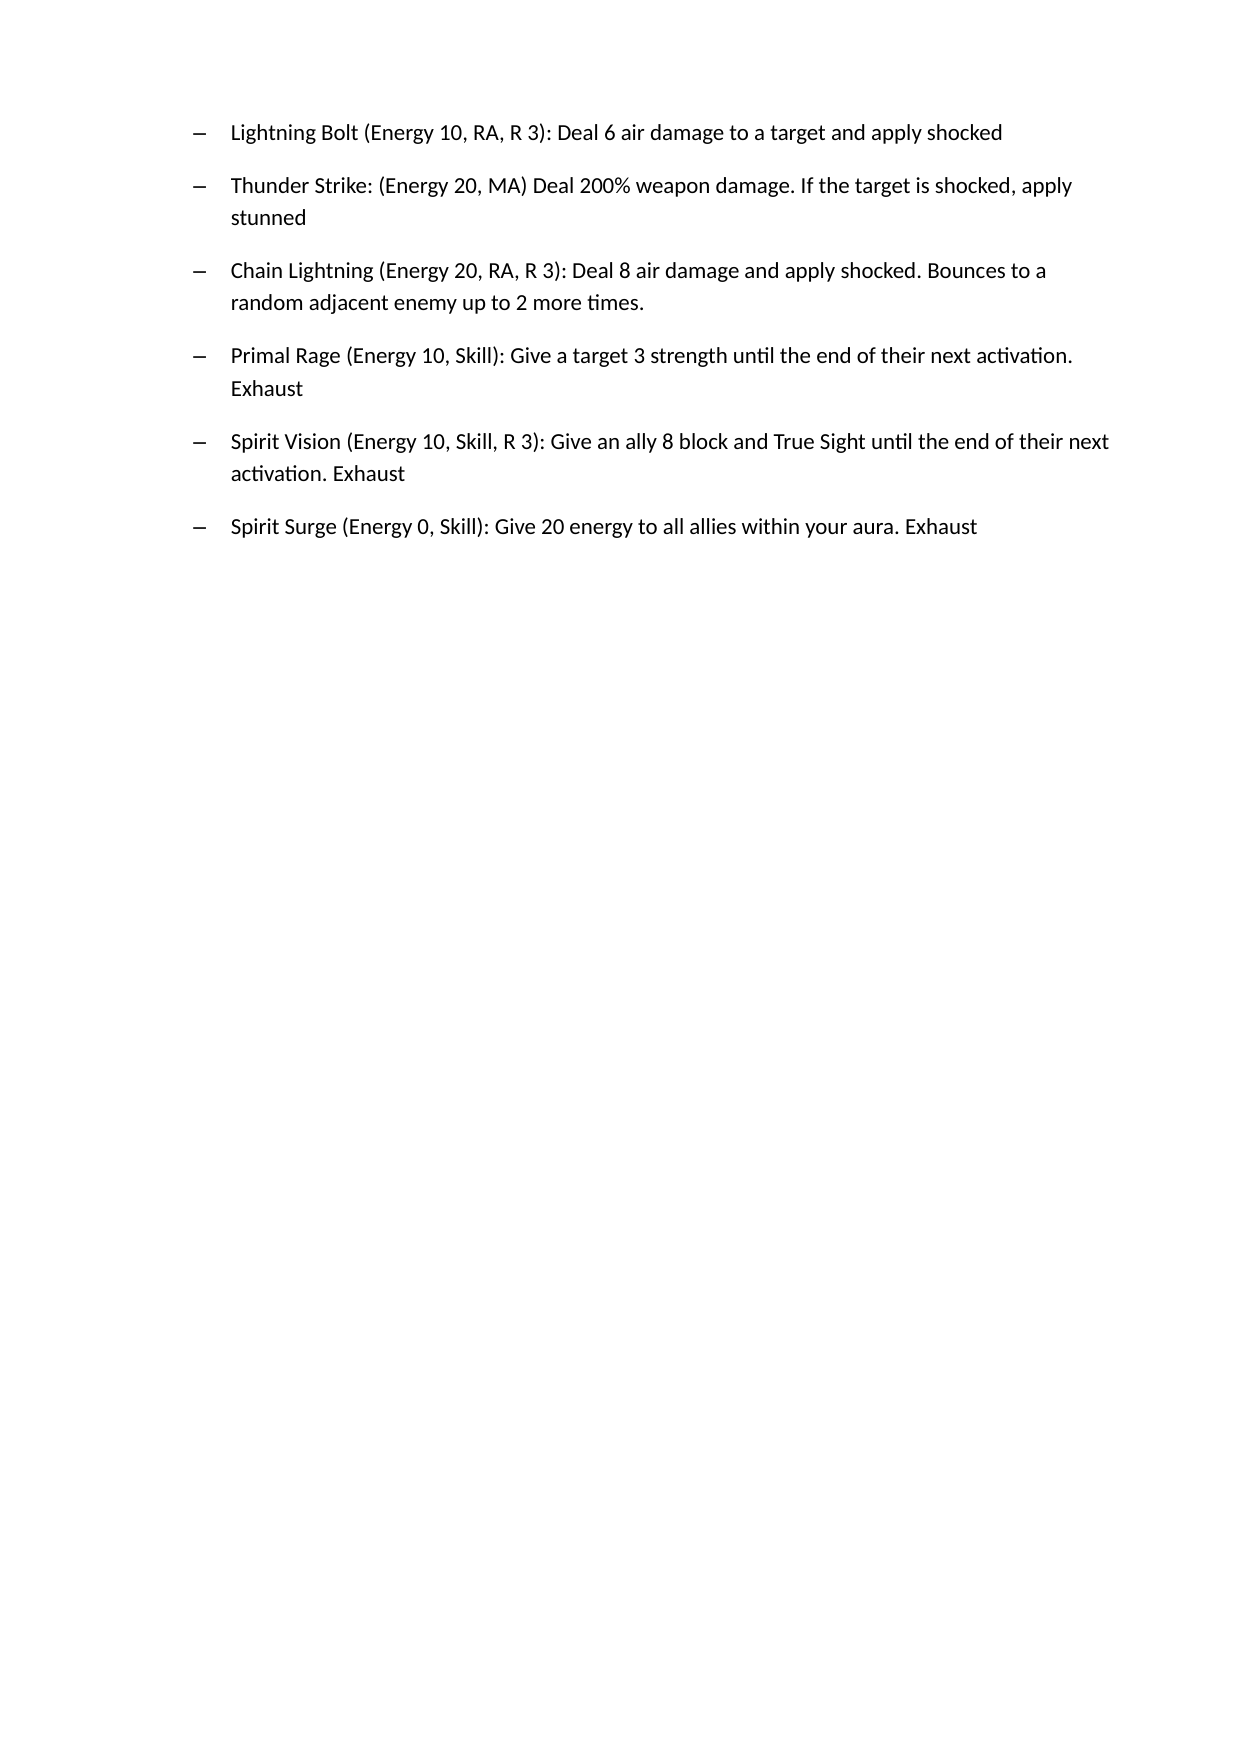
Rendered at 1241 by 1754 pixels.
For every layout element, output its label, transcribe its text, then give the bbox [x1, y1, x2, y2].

list Spirit Vision (Energy 10, Skill, R 3): Give an ally 8 block and True Sight until the end of their next activation. Exhaust [193, 427, 1122, 487]
list Spirit Surge (Energy 0, Skill): Give 20 energy to all allies within your aura. Exhaust [193, 512, 1122, 540]
list Chain Lightning (Energy 20, RA, R 3): Deal 8 air damage and apply shocked. Bounces to a random adjacent enemy up to 2 more times. [193, 256, 1122, 317]
list Thunder Strike: (Energy 20, MA) Deal 200% weapon damage. If the target is shocked, apply stunned [193, 171, 1122, 231]
list Lightning Bolt (Energy 10, RA, R 3): Deal 6 air damage to a target and apply shocked [193, 118, 1122, 146]
list Primal Rage (Energy 10, Skill): Give a target 3 strength until the end of their next activation. Exhaust [193, 342, 1122, 402]
